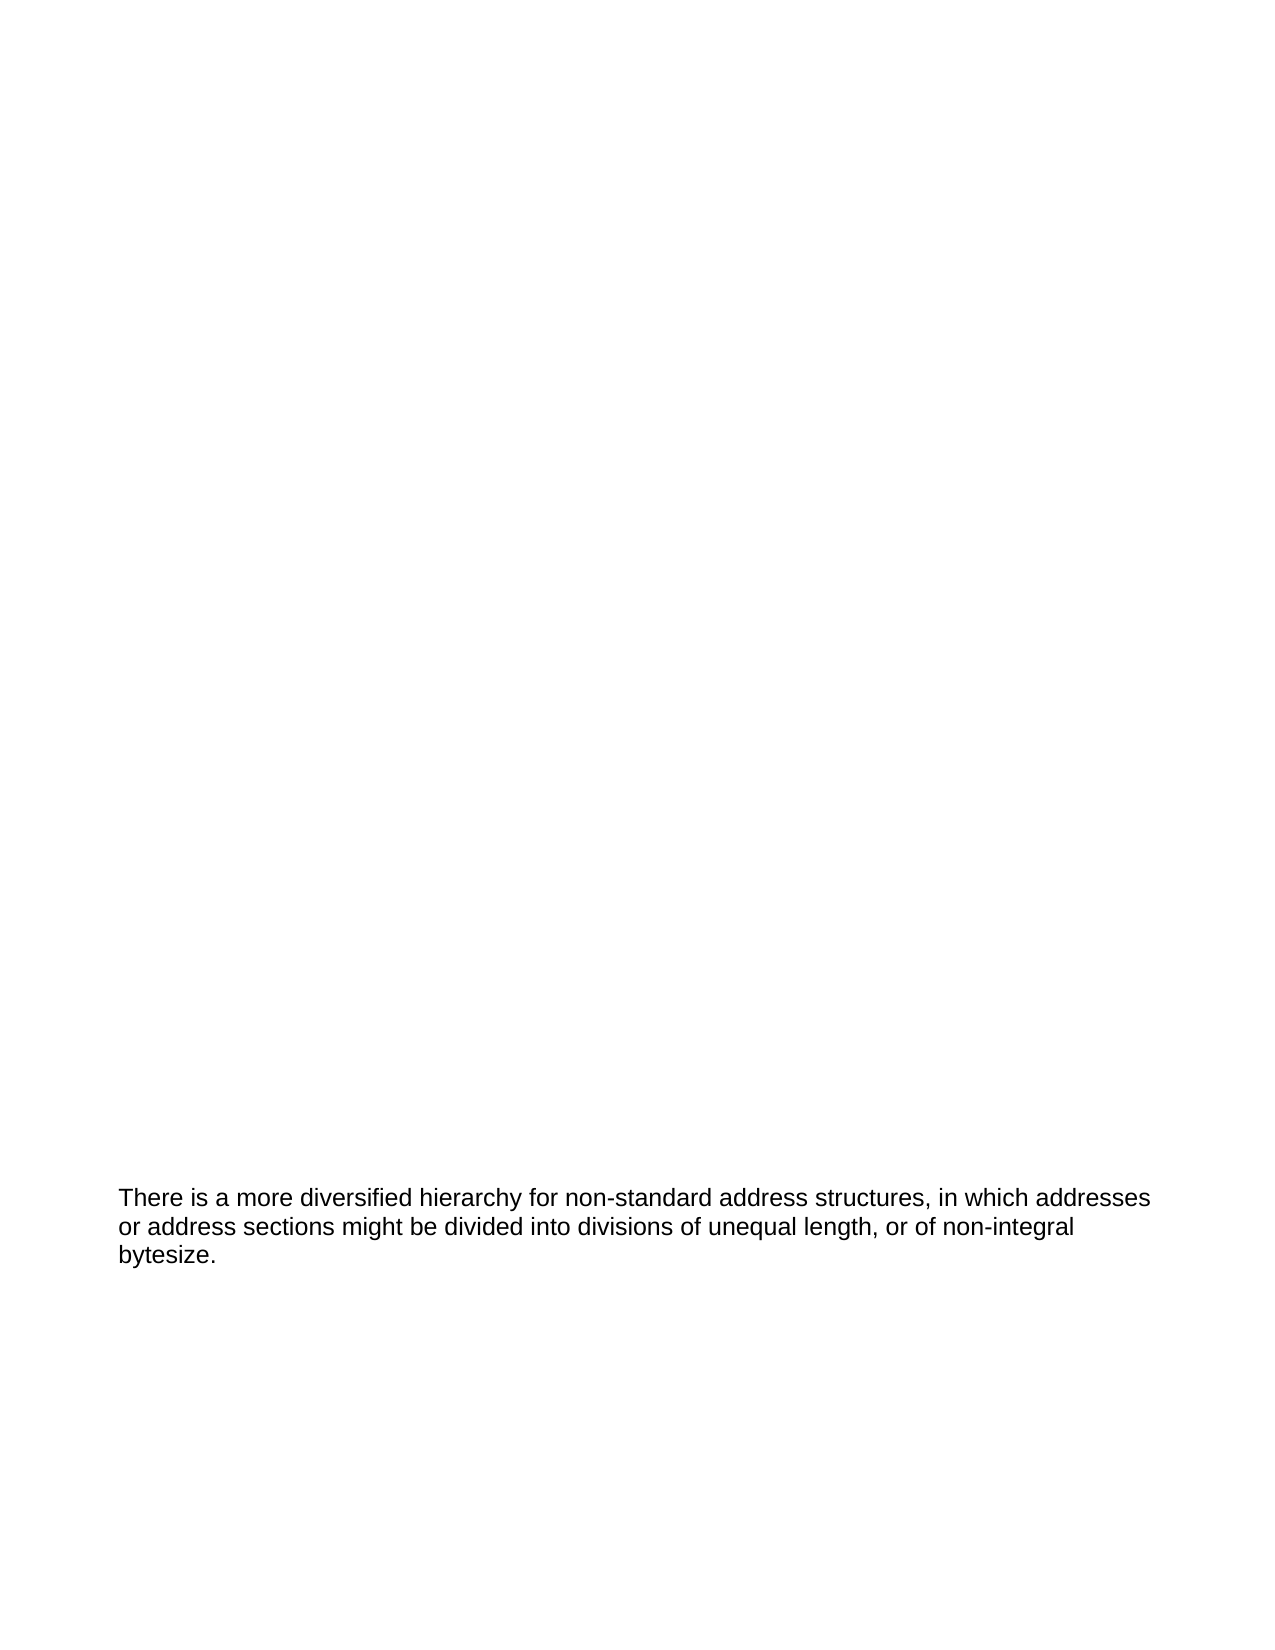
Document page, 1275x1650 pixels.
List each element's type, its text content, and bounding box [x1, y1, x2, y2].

text There is a more diversified hierarchy for non-standard address structures, in which addresses or address sections might be divided into divisions of unequal length, or of non-integral bytesize. [118, 1183, 1157, 1269]
